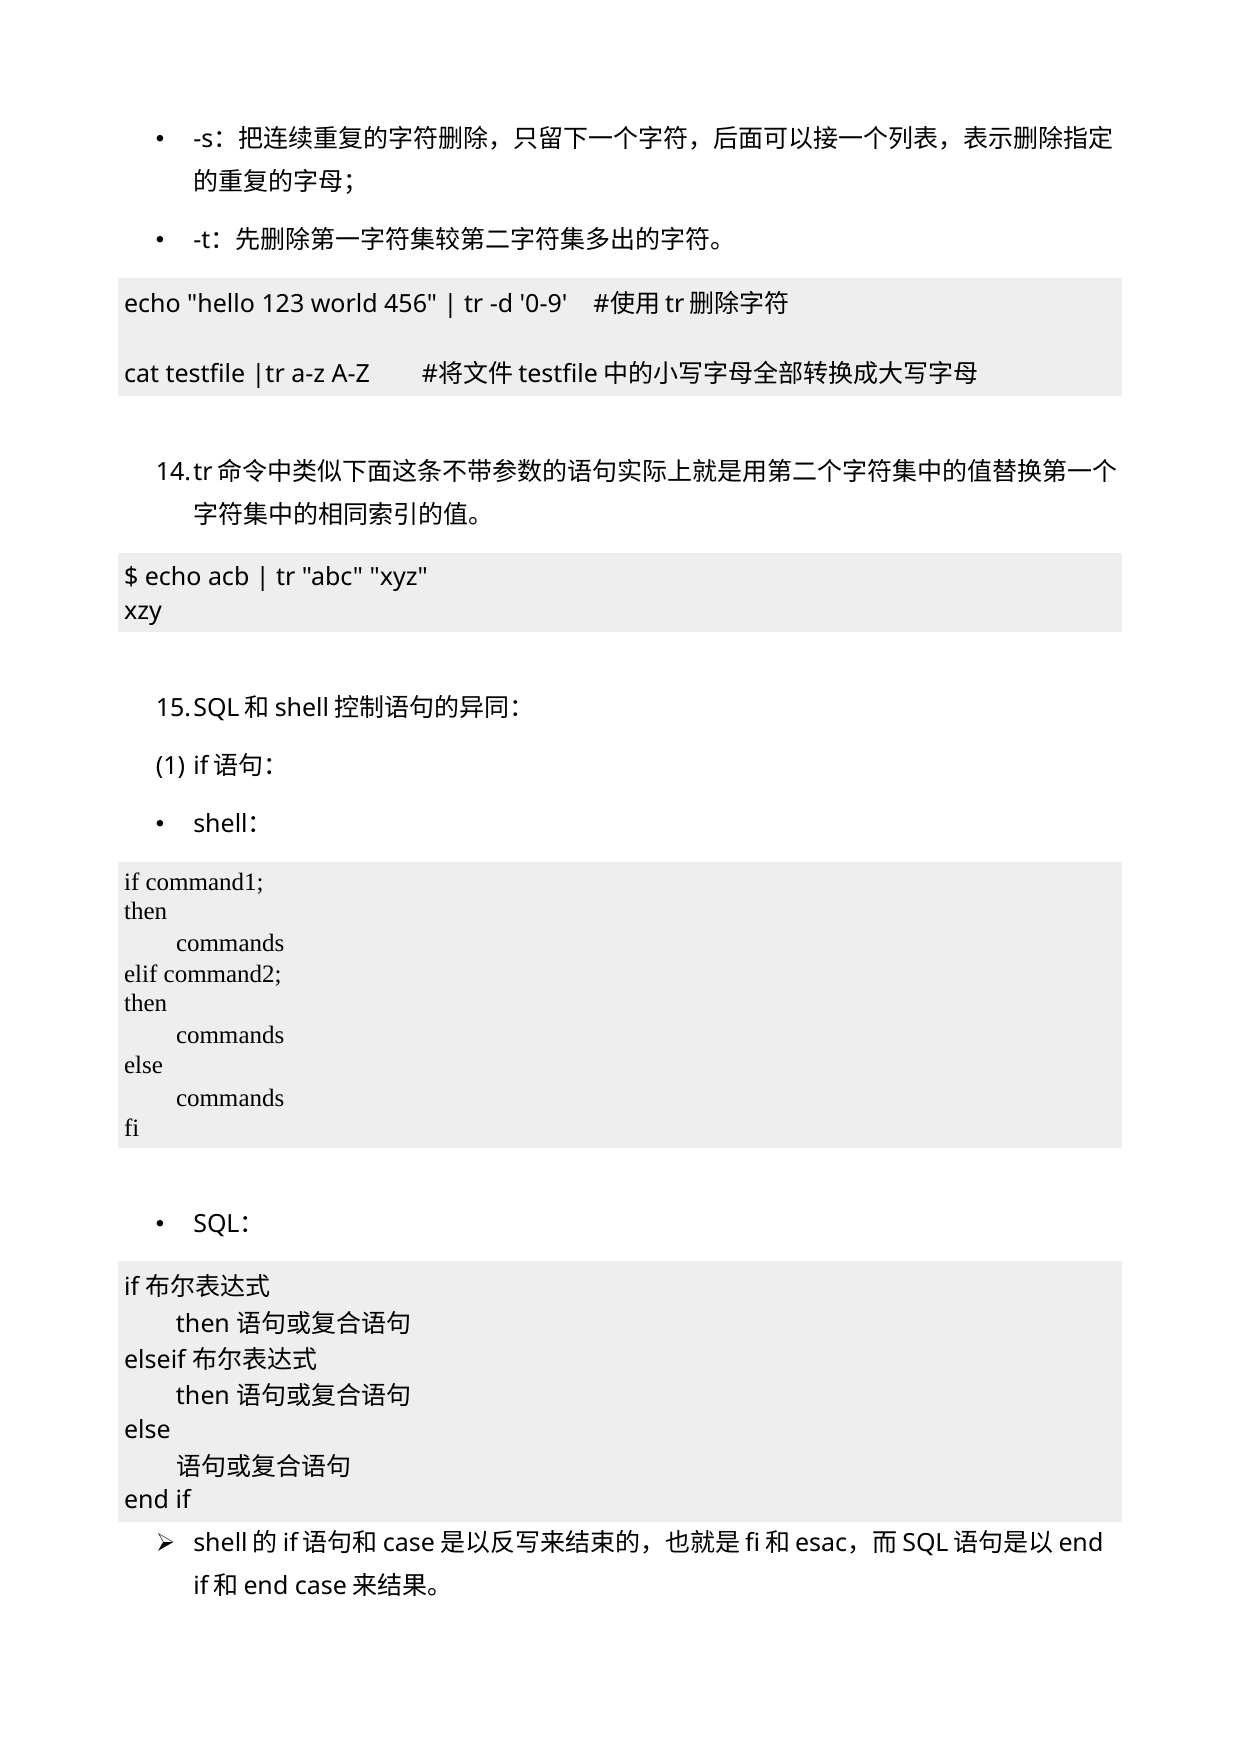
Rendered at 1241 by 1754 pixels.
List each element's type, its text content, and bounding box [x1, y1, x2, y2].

table_header echo "hello 123 world 456" | tr -d '0-9' #使用tr删除字符 cat testfile |tr a-z A-Z #将文件testfile中的小写字母全部转换成大写字母 [118, 278, 1122, 396]
list -t：先删除第一字符集较第二字符集多出的字符。 [156, 219, 1122, 256]
list tr命令中类似下面这条不带参数的语句实际上就是用第二个字符集中的值替换第一个字符集中的相同索引的值。 [156, 451, 1122, 531]
table_header if 布尔表达式 then 语句或复合语句 elseif 布尔表达式 then 语句或复合语句 else 语句或复合语句 end if [118, 1261, 1122, 1522]
list shell的if语句和case是以反写来结束的，也就是fi和esac，而SQL语句是以end if和end case来结果。 [156, 1522, 1122, 1602]
list SQL和shell控制语句的异同： [156, 687, 1122, 724]
list -s：把连续重复的字符删除，只留下一个字符，后面可以接一个列表，表示删除指定的重复的字母； [156, 118, 1122, 198]
table_header $ echo acb | tr "abc" "xyz" xzy [118, 553, 1122, 632]
list if语句： [156, 746, 1122, 782]
list shell： [156, 803, 1122, 840]
table_header if command1; then commands elif command2; then commands else commands fi [118, 862, 1122, 1148]
list SQL： [156, 1203, 1122, 1239]
